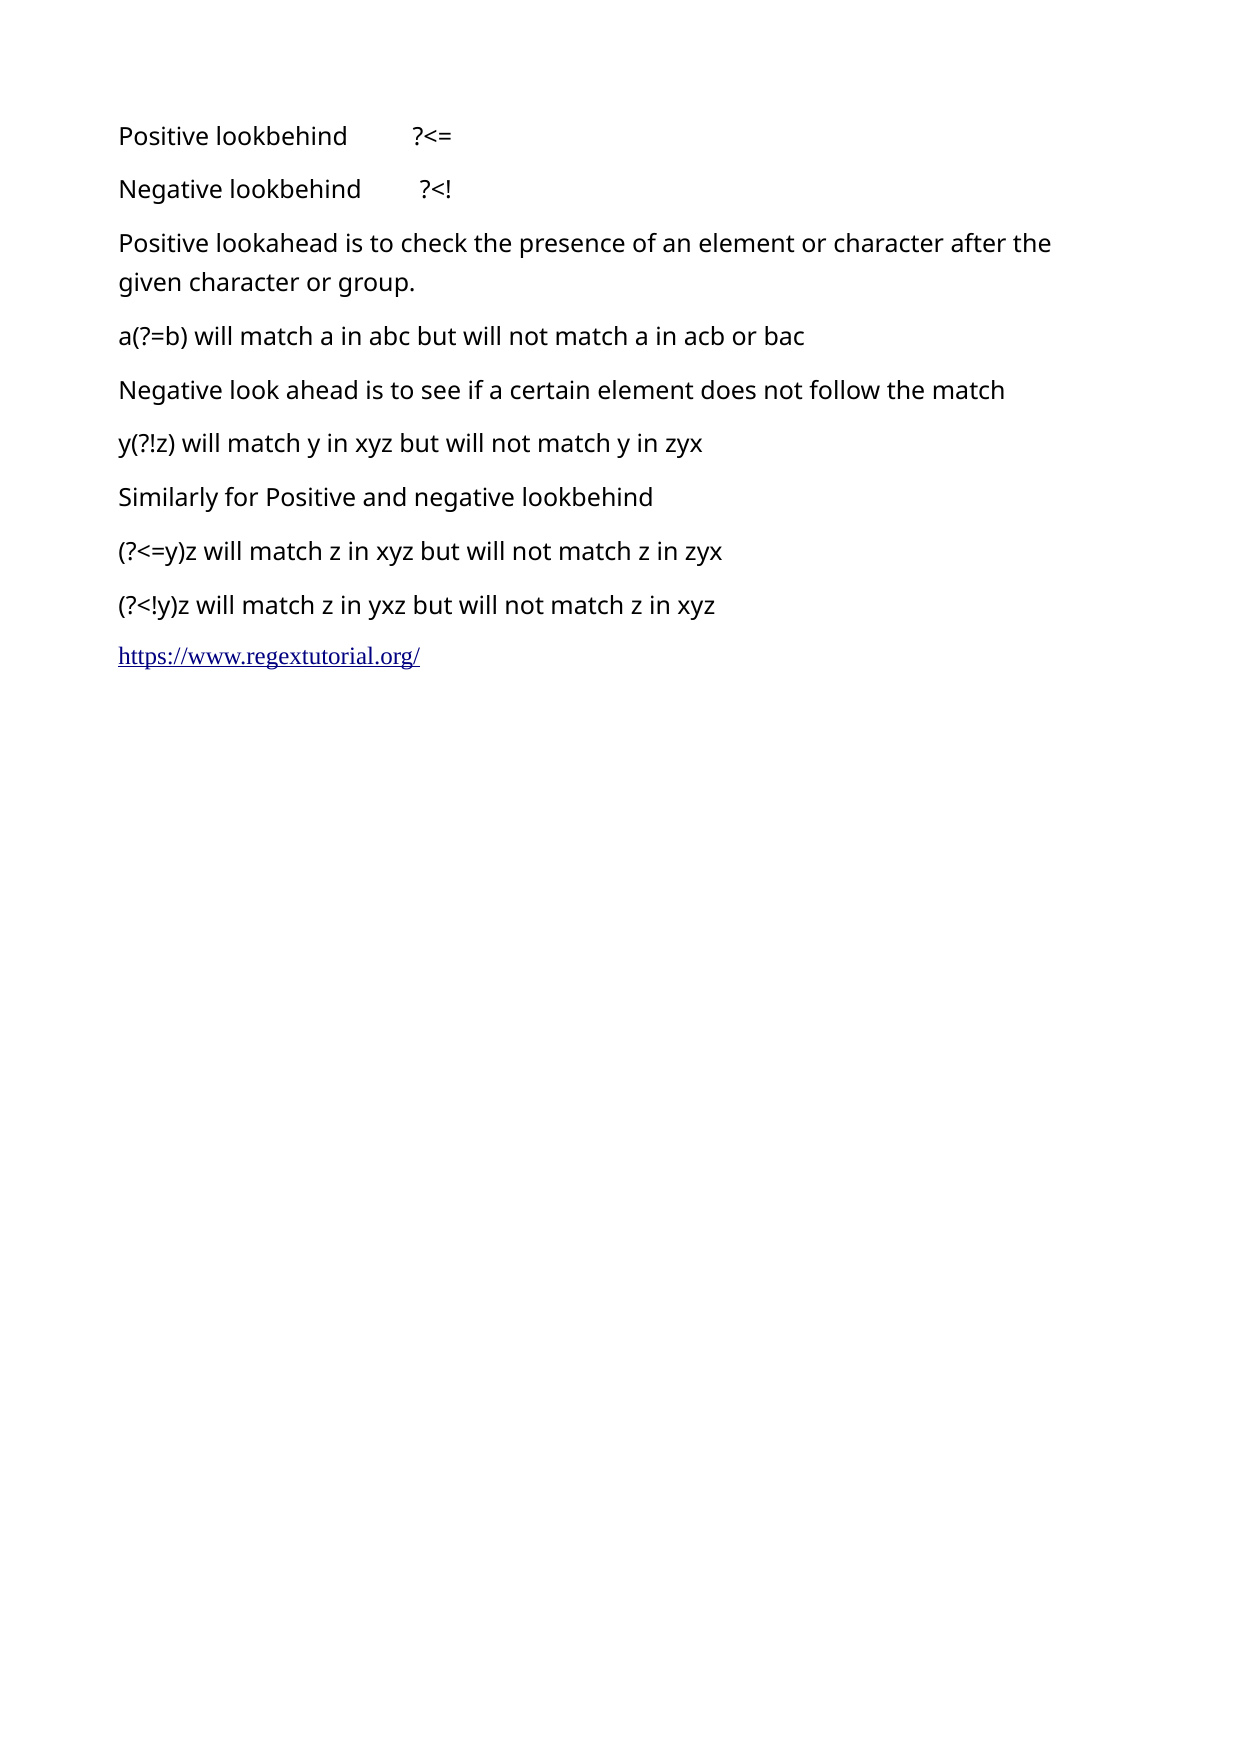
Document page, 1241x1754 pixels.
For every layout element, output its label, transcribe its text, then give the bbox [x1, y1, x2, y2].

text (?<=y)z will match z in xyz but will not match z in zyx [118, 533, 1122, 568]
text Similarly for Positive and negative lookbehind [118, 480, 1122, 514]
text https://www.regextutorial.org/ [118, 641, 1122, 670]
text Negative look ahead is to see if a certain element does not follow the match [118, 372, 1122, 406]
text y(?!z) will match y in xyz but will not match y in zyx [118, 426, 1122, 460]
text Positive lookbehind ?<= [118, 118, 1122, 152]
text Negative lookbehind ?<! [118, 172, 1122, 206]
text (?<!y)z will match z in yxz but will not match z in xyz [118, 587, 1122, 621]
text a(?=b) will match a in abc but will not match a in acb or bac [118, 318, 1122, 353]
text Positive lookahead is to check the presence of an element or character after the given character or group. [118, 226, 1122, 299]
